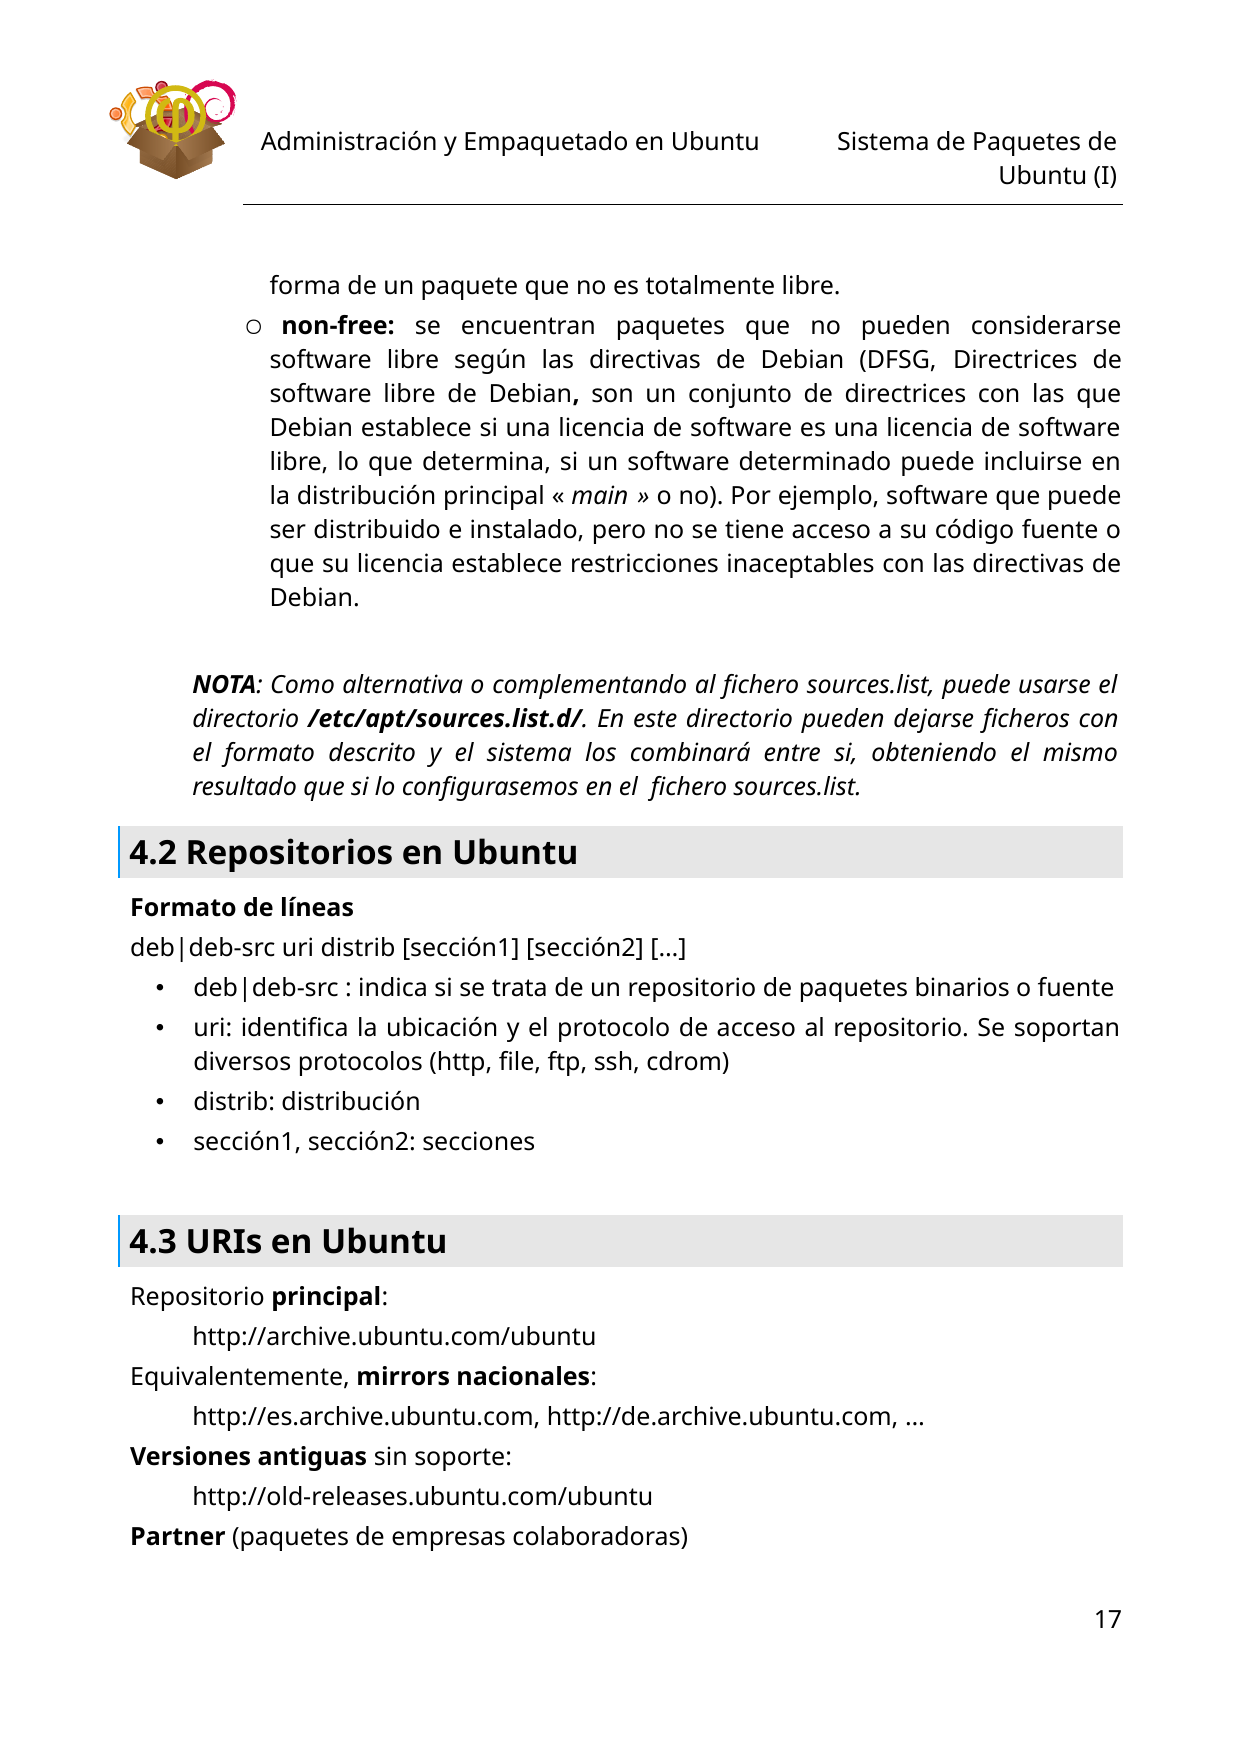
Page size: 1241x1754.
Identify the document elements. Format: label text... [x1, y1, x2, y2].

list non-free: se encuentran paquetes que no pueden considerarse software libre según las directivas de Debian (DFSG, Directrices de software libre de Debian, son un conjunto de directrices con las que Debian establece si una licencia de software es una licencia de software libre, lo que determina, si un software determinado puede incluirse en la distribución principal « main » o no). Por ejemplo, software que puede ser distribuido e instalado, pero no se tiene acceso a su código fuente o que su licencia establece restricciones inaceptables con las directivas de Debian. [232, 307, 1122, 614]
text http://old-releases.ubuntu.com/ubuntu [118, 1478, 1122, 1512]
text deb|deb-src uri distrib [sección1] [sección2] […] [118, 929, 1122, 963]
subtitle 4.3 URIs en Ubuntu [120, 1216, 1122, 1266]
list distrib: distribución [156, 1083, 1122, 1117]
text Formato de líneas [118, 889, 1122, 923]
list deb|deb-src : indica si se trata de un repositorio de paquetes binarios o fuente [156, 969, 1122, 1003]
text http://archive.ubuntu.com/ubuntu [118, 1318, 1122, 1352]
list uri: identifica la ubicación y el protocolo de acceso al repositorio. Se soportan diversos protocolos (http, file, ftp, ssh, cdrom) [156, 1009, 1122, 1077]
text NOTA: Como alternativa o complementando al fichero sources.list, puede usarse el directorio /etc/apt/sources.list.d/. En este directorio pueden dejarse ficheros con el formato descrito y el sistema los combinará entre si, obteniendo el mismo resultado que si lo configurasemos en el fichero sources.list. [192, 666, 1122, 802]
text Repositorio principal: [118, 1278, 1122, 1312]
text http://es.archive.ubuntu.com, http://de.archive.ubuntu.com, … [118, 1398, 1122, 1432]
text Equivalentemente, mirrors nacionales: [118, 1358, 1122, 1392]
text Versiones antiguas sin soporte: [118, 1438, 1122, 1472]
list sección1, sección2: secciones [156, 1123, 1122, 1157]
list forma de un paquete que no es totalmente libre. [232, 267, 1122, 301]
subtitle 4.2 Repositorios en Ubuntu [120, 827, 1122, 877]
text Partner (paquetes de empresas colaboradoras) [118, 1518, 1122, 1552]
